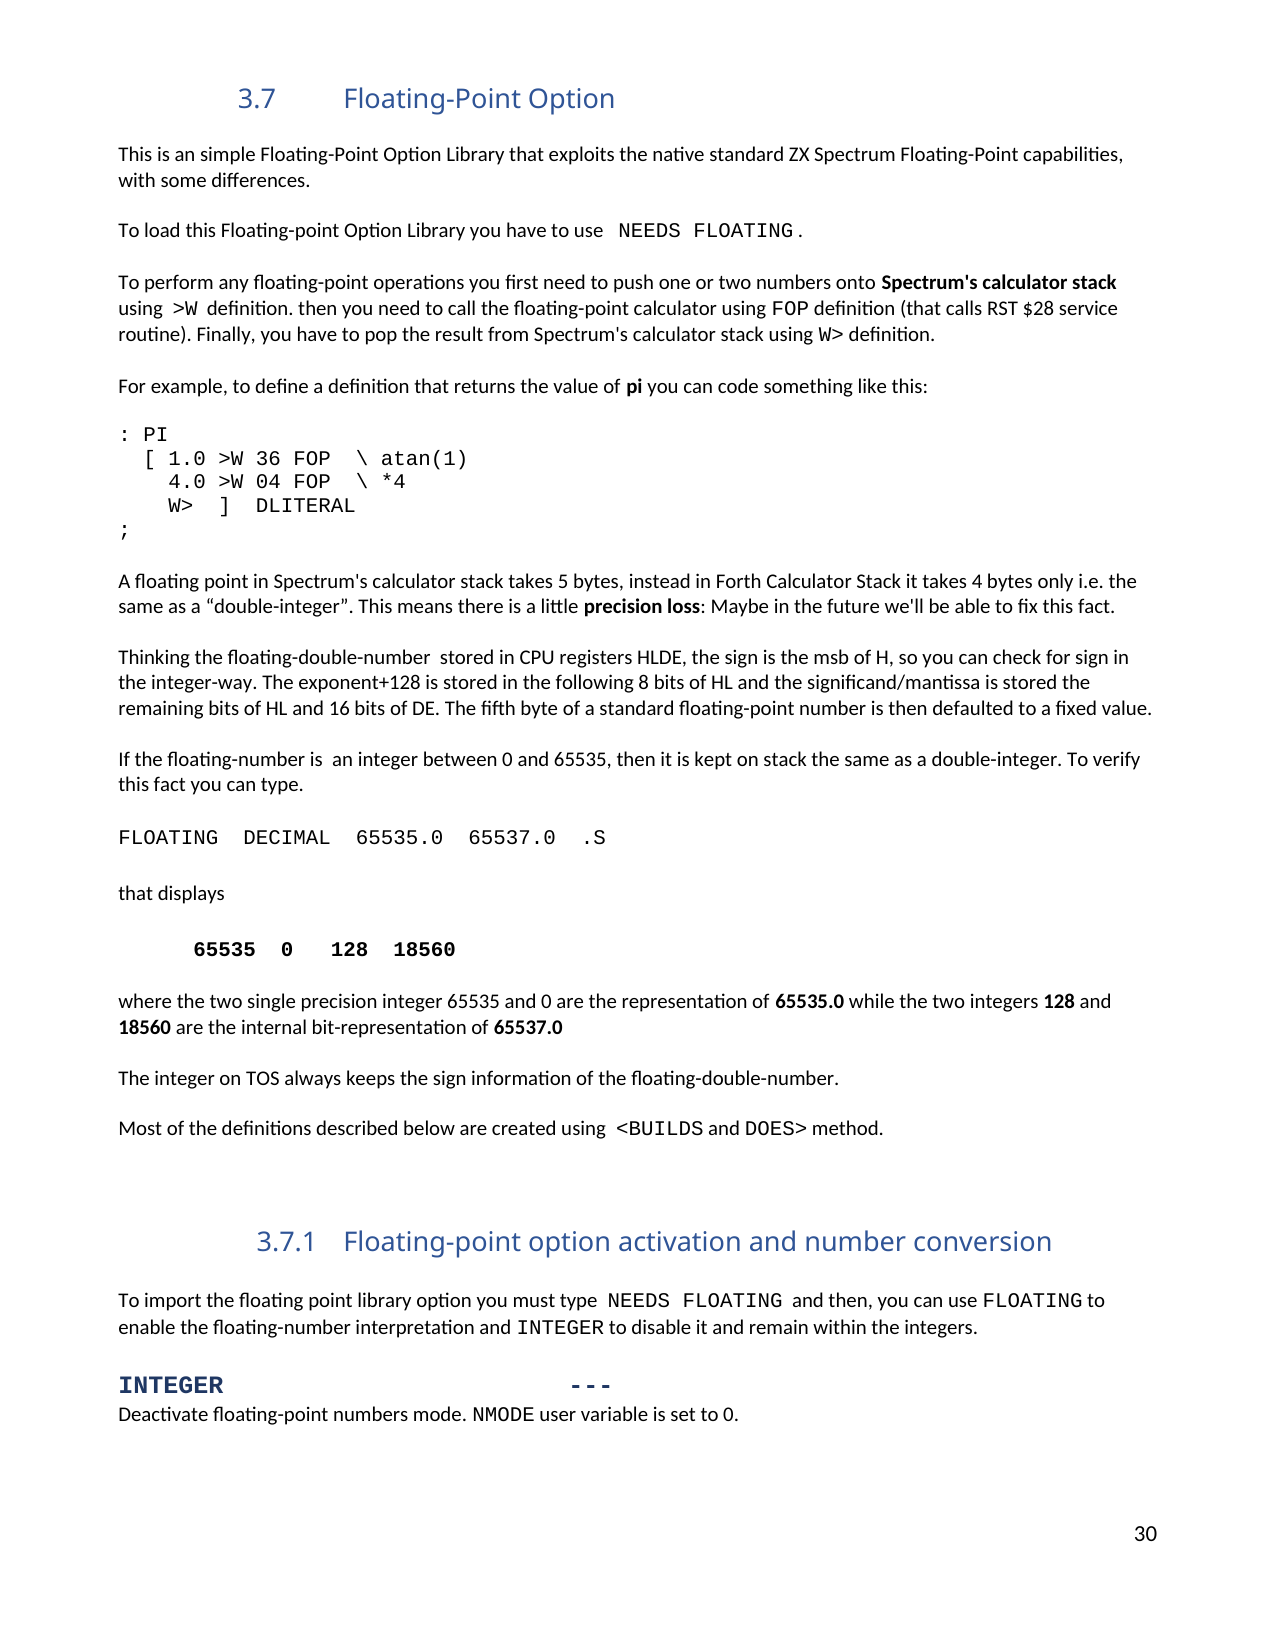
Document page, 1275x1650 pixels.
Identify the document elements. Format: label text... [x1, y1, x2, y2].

text To perform any floating-point operations you first need to push one or two numbers onto Spectrum's calculator stack using >W definition. then you need to call the floating-point calculator using FOP definition (that calls RST $28 service routine). Finally, you have to pop the result from Spectrum's calculator stack using W> definition. [118, 269, 1157, 348]
text : PI [ 1.0 >W 36 FOP \ atan(1) 4.0 >W 04 FOP \ *4 W> ] DLITERAL ; [118, 424, 1157, 542]
text To import the floating point library option you must type NEEDS FLOATING and then, you can use FLOATING to enable the floating-number interpretation and INTEGER to disable it and remain within the integers. [118, 1287, 1157, 1340]
subtitle Floating-Point Option [231, 79, 1157, 116]
text To load this Floating-point Option Library you have to use NEEDS FLOATING . [118, 218, 1157, 244]
text that displays [118, 878, 1157, 907]
subtitle Floating-point option activation and number conversion [324, 1222, 1157, 1259]
text This is an simple Floating-Point Option Library that exploits the native standard ZX Spectrum Floating-Point capabilities, with some differences. [118, 141, 1157, 192]
text where the two single precision integer 65535 and 0 are the representation of 65535.0 while the two integers 128 and 18560 are the internal bit-representation of 65537.0 [118, 988, 1157, 1039]
text The integer on TOS always keeps the sign information of the floating-double-number. [118, 1065, 1157, 1090]
text FLOATING DECIMAL 65535.0 65537.0 .S [118, 822, 1157, 851]
text A floating point in Spectrum's calculator stack takes 5 bytes, instead in Forth Calculator Stack it takes 4 bytes only i.e. the same as a “double-integer”. This means there is a little precision loss: Maybe in the future we'll be able to fix this fact. [118, 568, 1157, 619]
subtitle INTEGER --- [118, 1372, 1157, 1401]
text Most of the definitions described below are created using <BUILDS and DOES> method. [118, 1116, 1157, 1142]
text Thinking the floating-double-number stored in CPU registers HLDE, the sign is the msb of H, so you can check for sign in the integer-way. The exponent+128 is stored in the following 8 bits of HL and the significand/mantissa is stored the remaining bits of HL and 16 bits of DE. The fifth byte of a standard floating-point number is then defaulted to a fixed value. [118, 644, 1157, 746]
text For example, to define a definition that returns the value of pi you can code something like this: [118, 373, 1157, 399]
text 65535 0 128 18560 [118, 934, 1157, 963]
text If the floating-number is an integer between 0 and 65535, then it is kept on stack the same as a double-integer. To verify this fact you can type. [118, 746, 1157, 797]
text Deactivate floating-point numbers mode. NMODE user variable is set to 0. [118, 1401, 1157, 1427]
